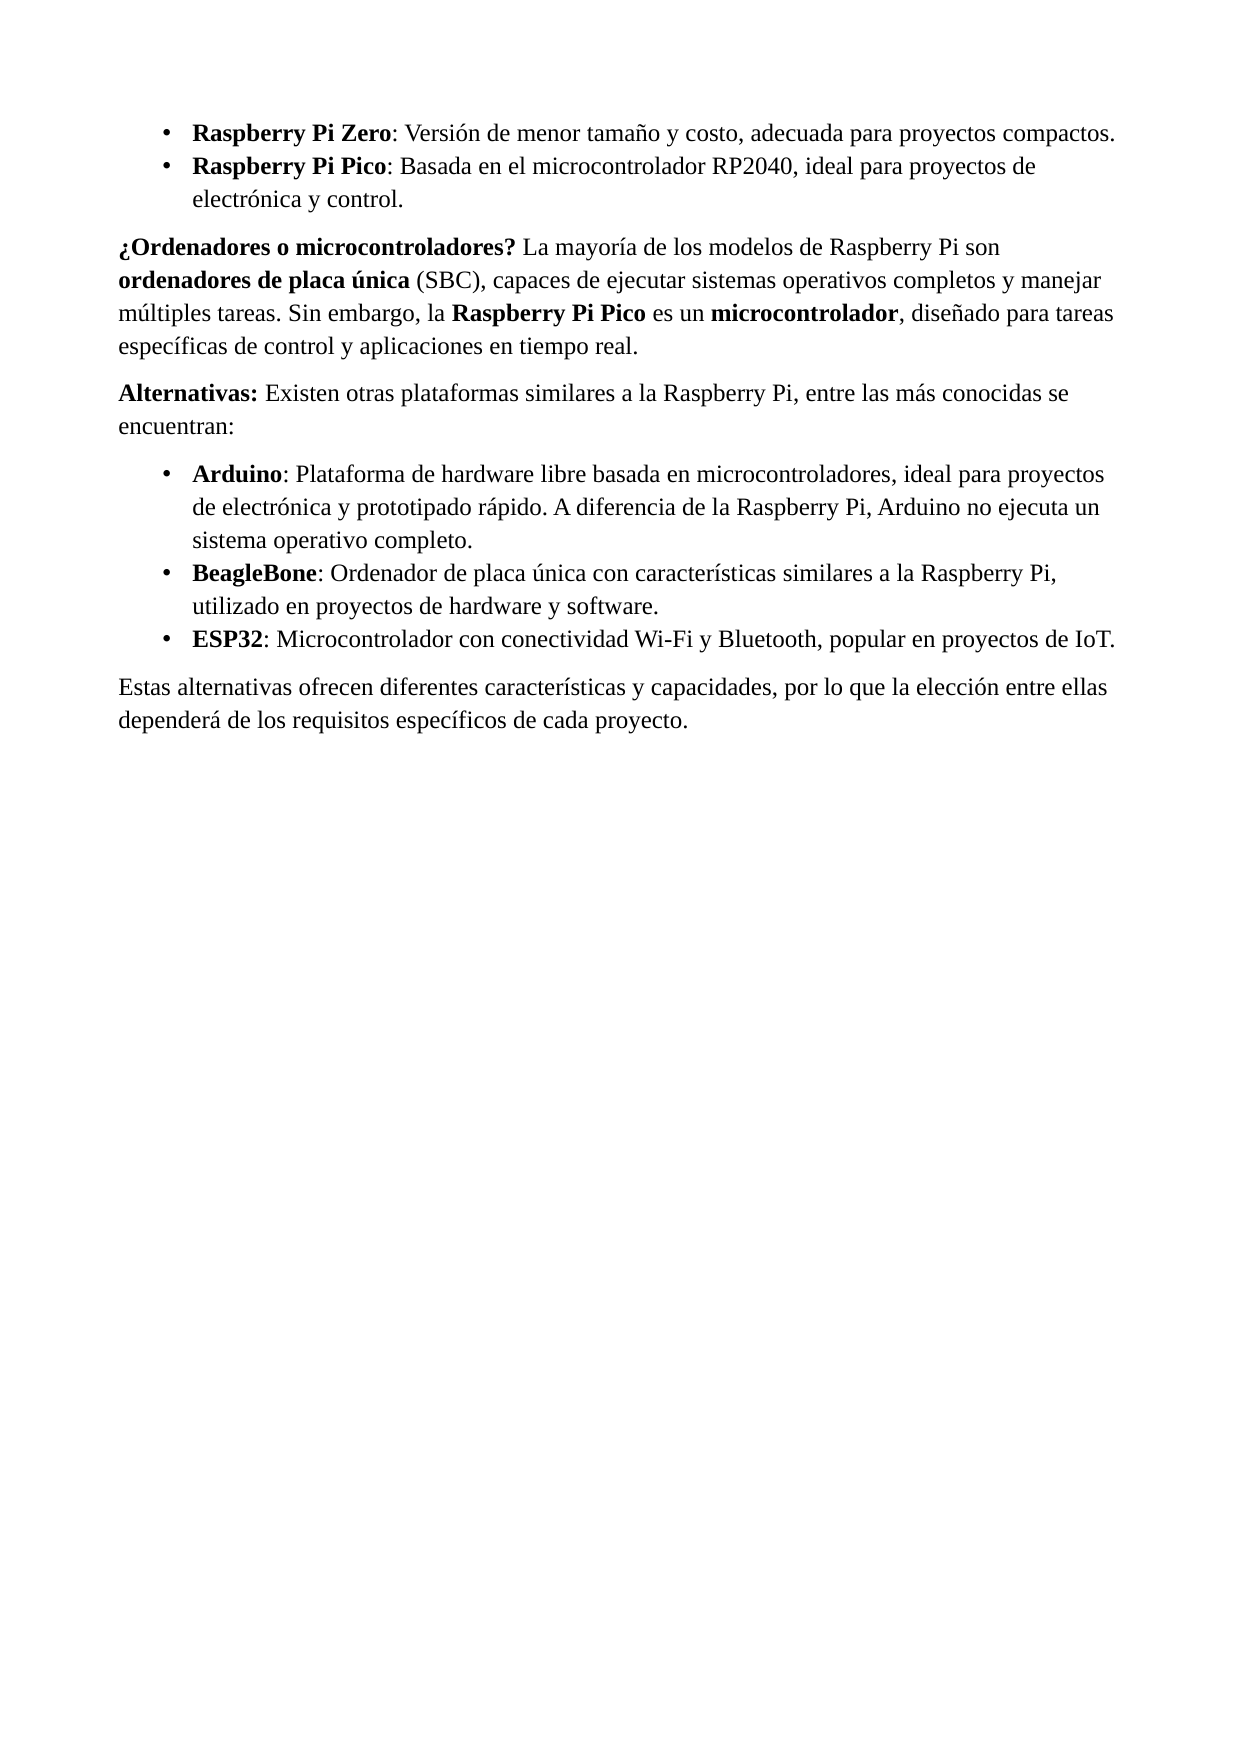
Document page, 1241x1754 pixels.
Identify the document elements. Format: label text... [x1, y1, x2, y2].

list Arduino: Plataforma de hardware libre basada en microcontroladores, ideal para proyectos de electrónica y prototipado rápido. A diferencia de la Raspberry Pi, Arduino no ejecuta un sistema operativo completo. [162, 459, 1122, 554]
text Alternativas: Existen otras plataformas similares a la Raspberry Pi, entre las más conocidas se encuentran: [118, 378, 1122, 440]
list ESP32: Microcontrolador con conectividad Wi-Fi y Bluetooth, popular en proyectos de IoT. [162, 624, 1122, 653]
list BeagleBone: Ordenador de placa única con características similares a la Raspberry Pi, utilizado en proyectos de hardware y software. [162, 558, 1122, 620]
list Raspberry Pi Zero: Versión de menor tamaño y costo, adecuada para proyectos compactos. [162, 118, 1122, 147]
text Estas alternativas ofrecen diferentes características y capacidades, por lo que la elección entre ellas dependerá de los requisitos específicos de cada proyecto. [118, 672, 1122, 733]
text ¿Ordenadores o microcontroladores? La mayoría de los modelos de Raspberry Pi son ordenadores de placa única (SBC), capaces de ejecutar sistemas operativos completos y manejar múltiples tareas. Sin embargo, la Raspberry Pi Pico es un microcontrolador, diseñado para tareas específicas de control y aplicaciones en tiempo real. [118, 232, 1122, 359]
list Raspberry Pi Pico: Basada en el microcontrolador RP2040, ideal para proyectos de electrónica y control. [162, 151, 1122, 213]
